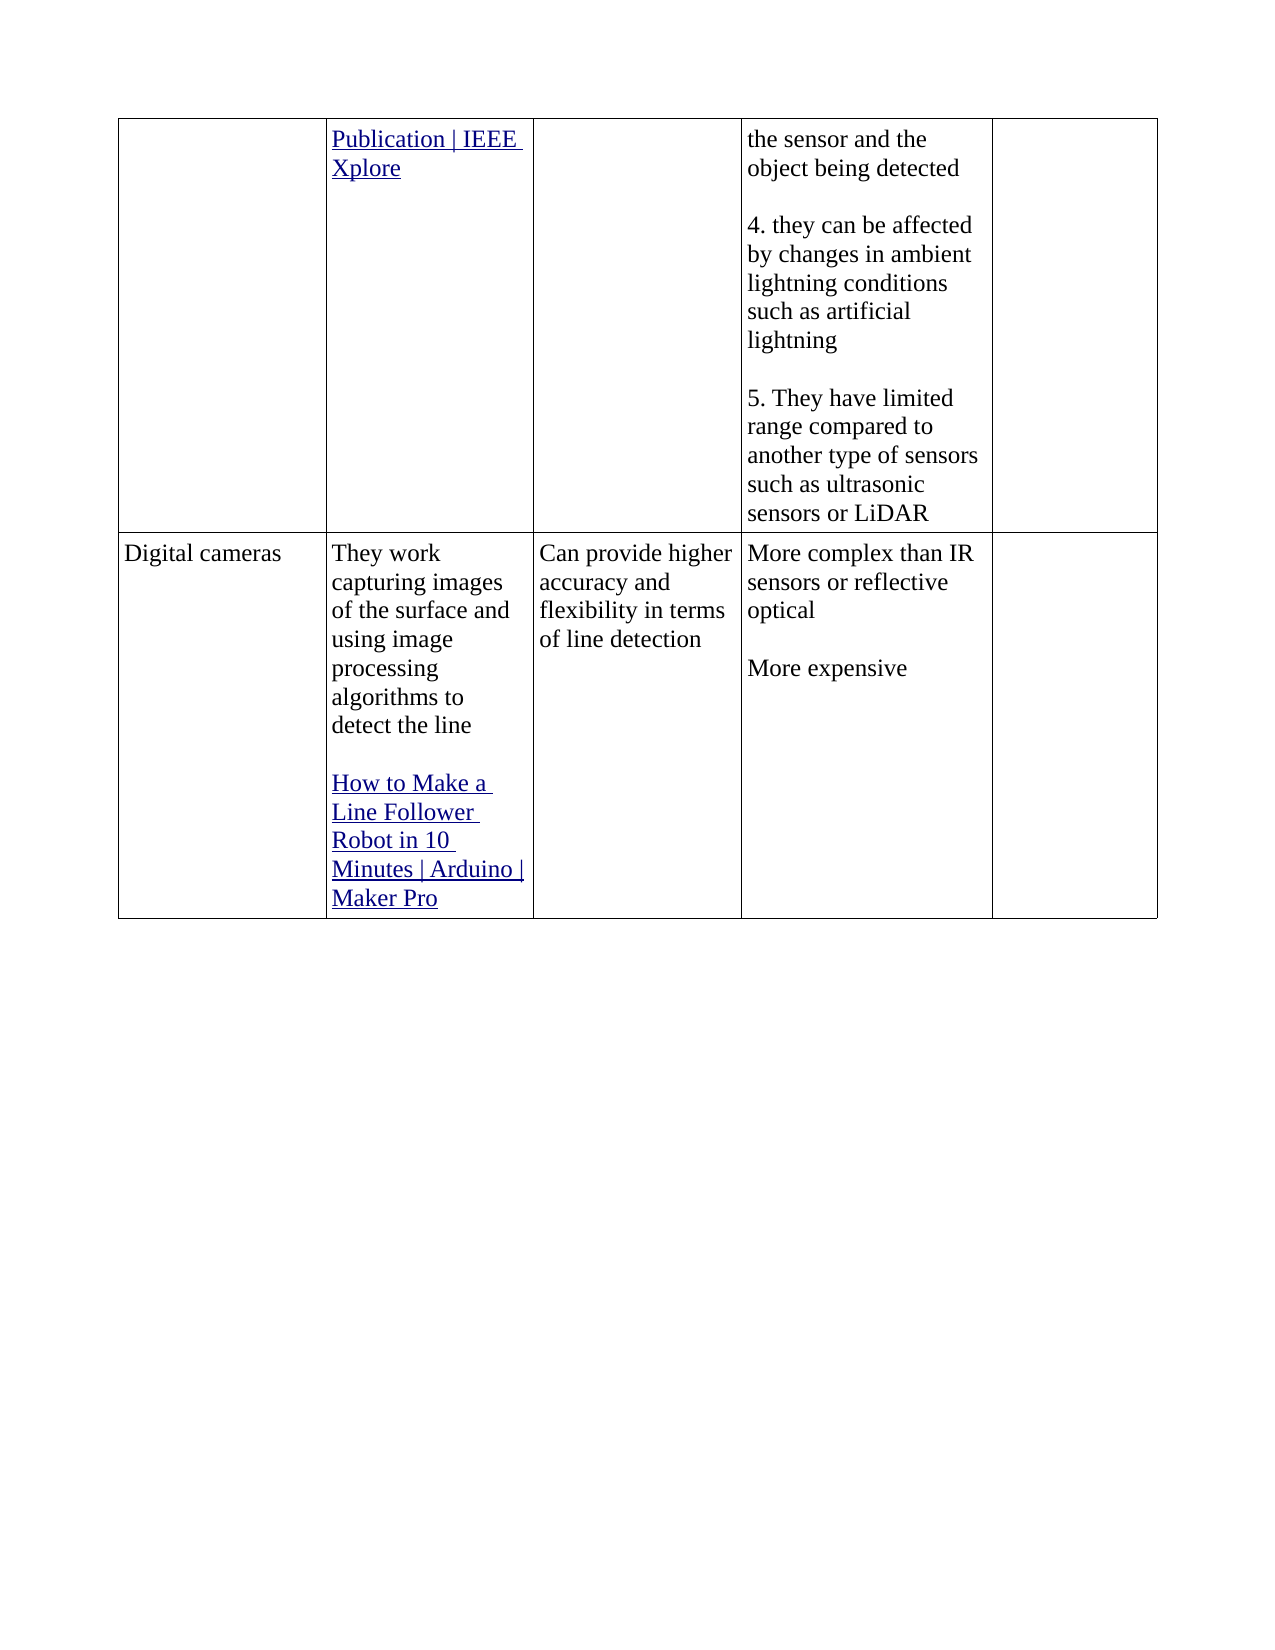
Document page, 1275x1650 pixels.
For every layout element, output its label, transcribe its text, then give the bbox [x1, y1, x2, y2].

table_cell [993, 119, 1157, 532]
table_cell [993, 533, 1157, 917]
table_cell Digital cameras [119, 533, 326, 917]
table_cell Publication | IEEE Xplore [327, 119, 533, 532]
table_cell They work capturing images of the surface and using image processing algorithms to detect the line How to Make a Line Follower Robot in 10 Minutes | Arduino | Maker Pro [327, 533, 533, 917]
table_cell [534, 119, 741, 532]
table_cell [119, 119, 326, 532]
table_cell More complex than IR sensors or reflective optical More expensive [742, 533, 992, 917]
table_cell the sensor and the object being detected 4. they can be affected by changes in ambient lightning conditions such as artificial lightning 5. They have limited range compared to another type of sensors such as ultrasonic sensors or LiDAR [742, 119, 992, 532]
table_cell Can provide higher accuracy and flexibility in terms of line detection [534, 533, 741, 917]
